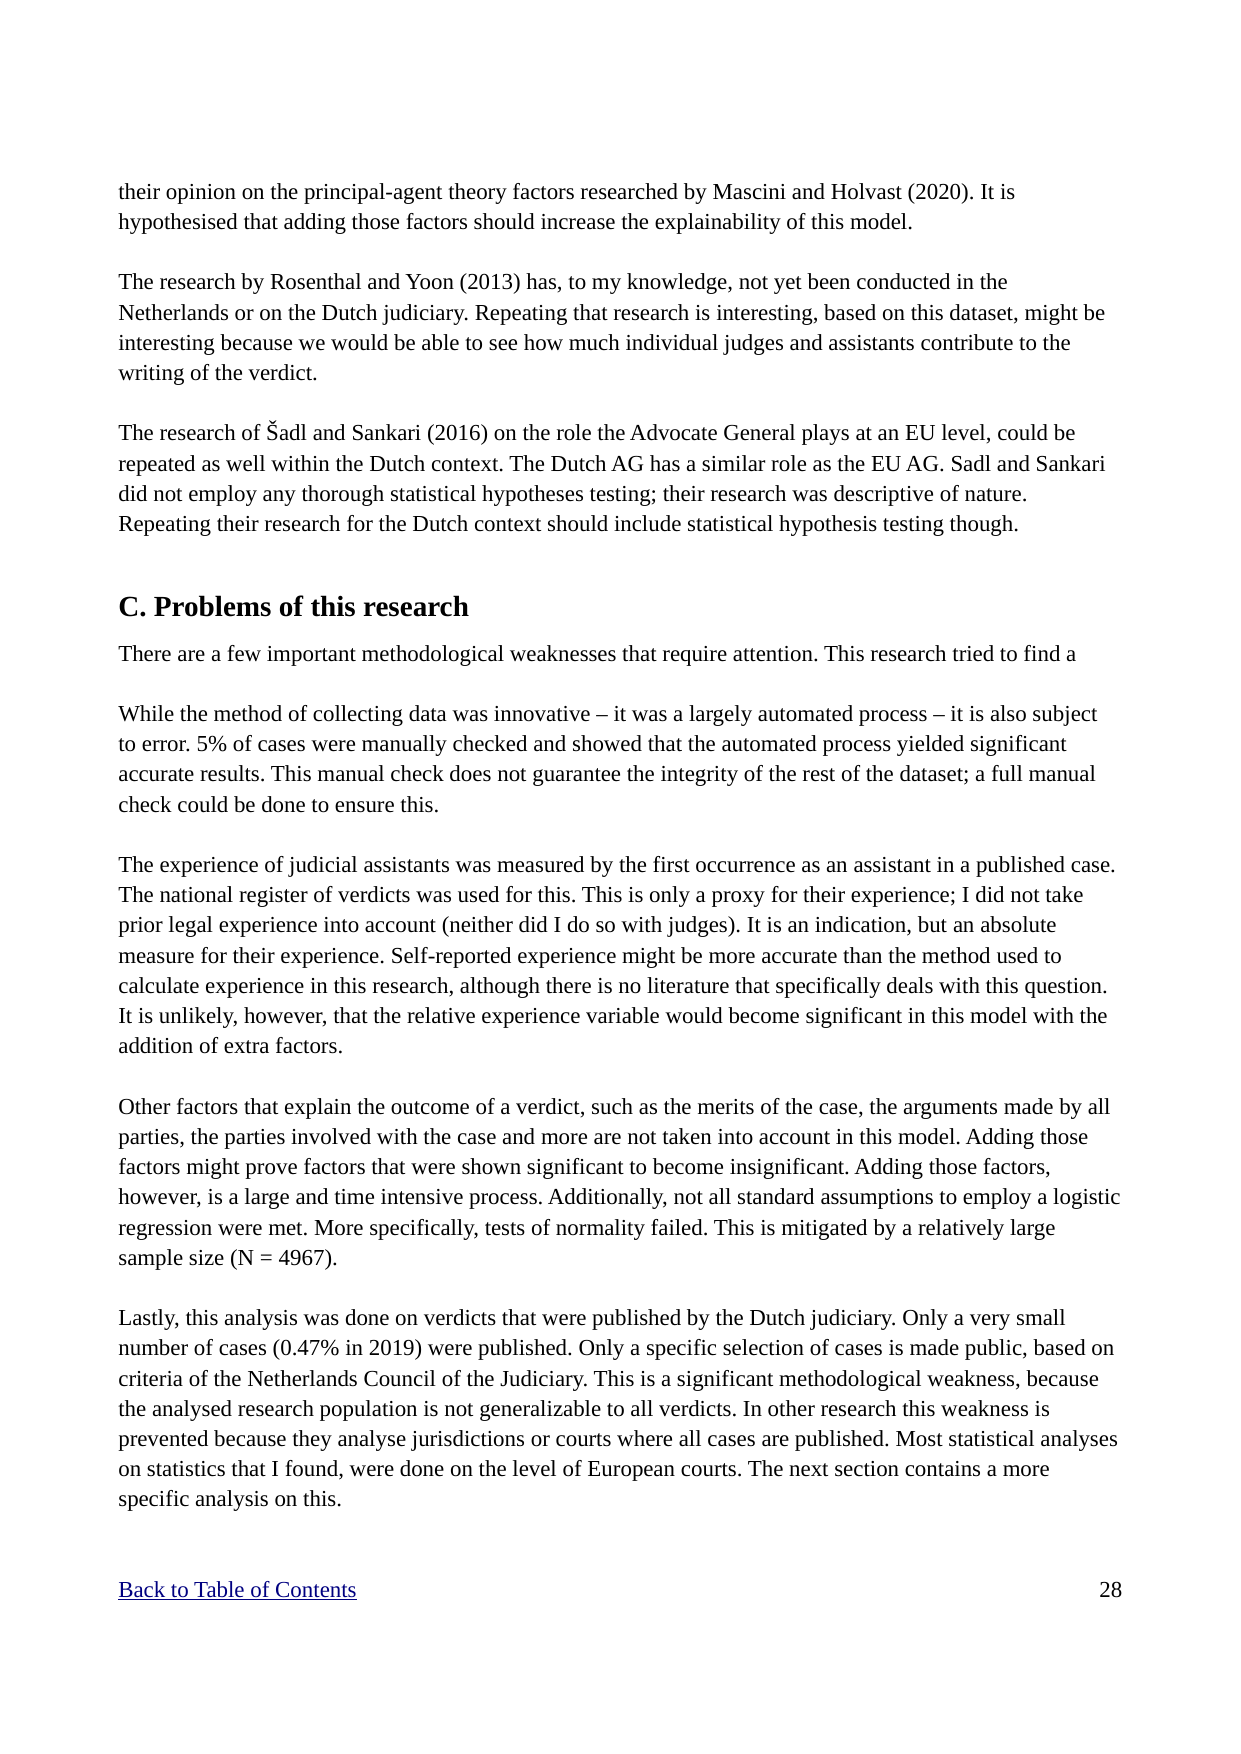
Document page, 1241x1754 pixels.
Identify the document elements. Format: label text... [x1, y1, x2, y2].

text The research of Šadl and Sankari (2016) on the role the Advocate General plays at an EU level, could be repeated as well within the Dutch context. The Dutch AG has a similar role as the EU AG. Sadl and Sankari did not employ any thorough statistical hypotheses testing; their research was descriptive of nature. Repeating their research for the Dutch context should include statistical hypothesis testing though. [118, 419, 1122, 536]
text Lastly, this analysis was done on verdicts that were published by the Dutch judiciary. Only a very small number of cases (0.47% in 2019) were published. Only a specific selection of cases is made public, based on criteria of the Netherlands Council of the Judiciary. This is a significant methodological weakness, because the analysed research population is not generalizable to all verdicts. In other research this weakness is prevented because they analyse jurisdictions or courts where all cases are published. Most statistical analyses on statistics that I found, were done on the level of European courts. The next section contains a more specific analysis on this. [118, 1304, 1122, 1512]
text their opinion on the principal-agent theory factors researched by Mascini and Holvast (2020). It is hypothesised that adding those factors should increase the explainability of this model. [118, 178, 1122, 234]
text The experience of judicial assistants was measured by the first occurrence as an assistant in a published case. The national register of verdicts was used for this. This is only a proxy for their experience; I did not take prior legal experience into account (neither did I do so with judges). It is an indication, but an absolute measure for their experience. Self-reported experience might be more accurate than the method used to calculate experience in this research, although there is no literature that specifically deals with this question. It is unlikely, however, that the relative experience variable would become significant in this model with the addition of extra factors. [118, 851, 1122, 1059]
text Other factors that explain the outcome of a verdict, such as the merits of the case, the arguments made by all parties, the parties involved with the case and more are not taken into account in this model. Adding those factors might prove factors that were shown significant to become insignificant. Adding those factors, however, is a large and time intensive process. Additionally, not all standard assumptions to employ a logistic regression were met. More specifically, tests of normality failed. This is mitigated by a relatively large sample size (N = 4967). [118, 1093, 1122, 1270]
subtitle C. Problems of this research [118, 589, 1122, 623]
text The research by Rosenthal and Yoon (2013) has, to my knowledge, not yet been conducted in the Netherlands or on the Dutch judiciary. Repeating that research is interesting, based on this dataset, might be interesting because we would be able to see how much individual judges and assistants contribute to the writing of the verdict. [118, 268, 1122, 385]
text While the method of collecting data was innovative – it was a largely automated process – it is also subject to error. 5% of cases were manually checked and showed that the automated process yielded significant accurate results. This manual check does not guarantee the integrity of the rest of the dataset; a full manual check could be done to ensure this. [118, 700, 1122, 817]
text There are a few important methodological weaknesses that require attention. This research tried to find a [118, 639, 1122, 666]
